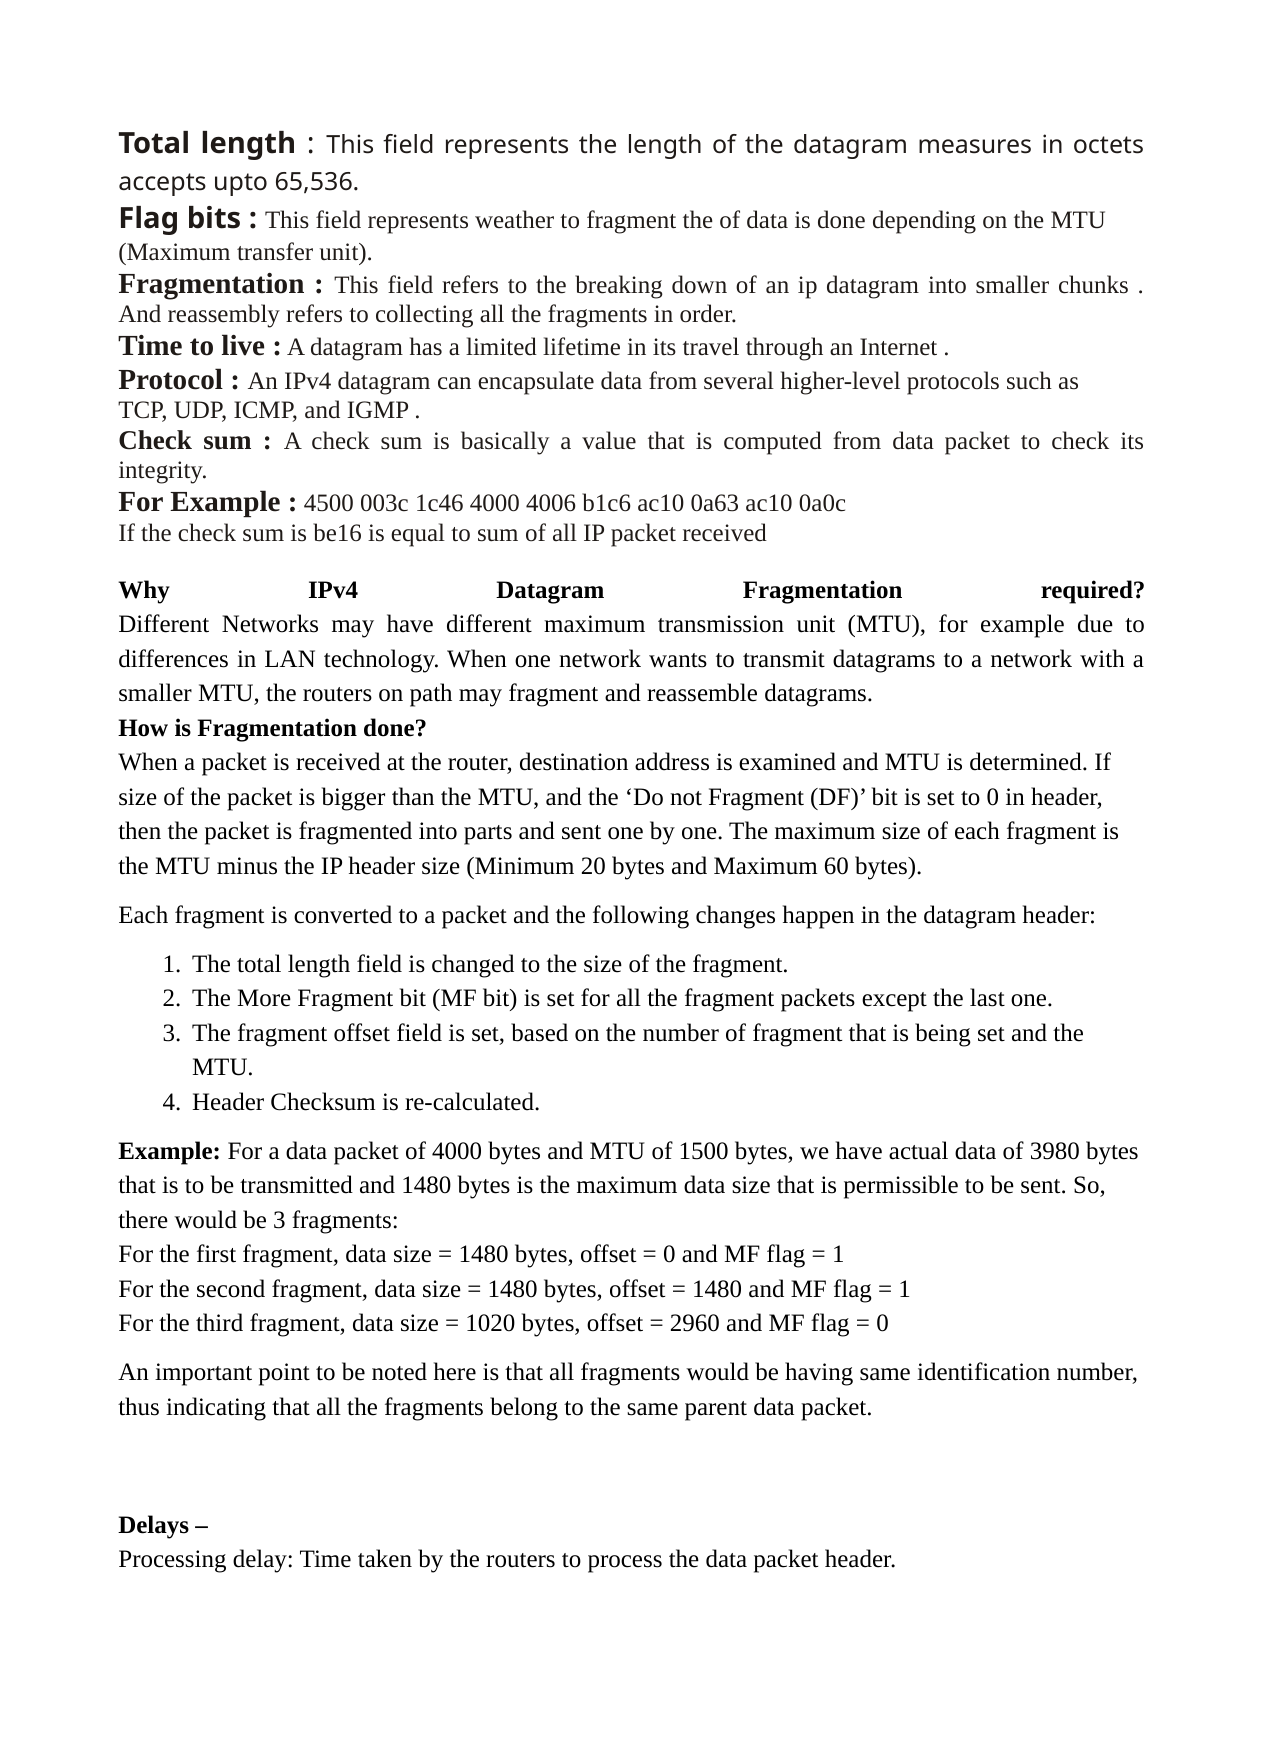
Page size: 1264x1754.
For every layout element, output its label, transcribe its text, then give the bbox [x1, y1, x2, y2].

text Total length : This field represents the length of the datagram measures in octets accepts upto 65,536. [118, 118, 1146, 198]
text Protocol : An IPv4 datagram can encapsulate data from several higher-level protocols such as [118, 362, 1146, 395]
text TCP, UDP, ICMP, and IGMP . [118, 395, 1146, 424]
text Each fragment is converted to a packet and the following changes happen in the datagram header: [118, 900, 1146, 929]
text How is Fragmentation done? When a packet is received at the router, destination address is examined and MTU is determined. If size of the packet is bigger than the MTU, and the ‘Do not Fragment (DF)’ bit is set to 0 in header, then the packet is fragmented into parts and sent one by one. The maximum size of each fragment is the MTU minus the IP header size (Minimum 20 bytes and Maximum 60 bytes). [118, 713, 1146, 880]
list The total length field is changed to the size of the fragment. [162, 949, 1146, 978]
text Why IPv4 Datagram Fragmentation required? Different Networks may have different maximum transmission unit (MTU), for example due to differences in LAN technology. When one network wants to transmit datagrams to a network with a smaller MTU, the routers on path may fragment and reassemble datagrams. [118, 575, 1146, 707]
text An important point to be noted here is that all fragments would be having same identification number, thus indicating that all the fragments belong to the same parent data packet. [118, 1357, 1146, 1421]
text If the check sum is be16 is equal to sum of all IP packet received [118, 518, 1146, 546]
text Flag bits : This field represents weather to fragment the of data is done depending on the MTU [118, 198, 1146, 237]
text Delays – Processing delay: Time taken by the routers to process the data packet header. [118, 1441, 1146, 1573]
text Time to live : A datagram has a limited lifetime in its travel through an Internet . [118, 328, 1146, 362]
list The fragment offset field is set, based on the number of fragment that is being set and the MTU. [162, 1018, 1146, 1081]
text (Maximum transfer unit). [118, 237, 1146, 266]
text Check sum : A check sum is basically a value that is computed from data packet to check its integrity. [118, 424, 1146, 484]
text For Example : 4500 003c 1c46 4000 4006 b1c6 ac10 0a63 ac10 0a0c [118, 484, 1146, 518]
list Header Checksum is re-calculated. [162, 1087, 1146, 1116]
list The More Fragment bit (MF bit) is set for all the fragment packets except the last one. [162, 983, 1146, 1012]
text Example: For a data packet of 4000 bytes and MTU of 1500 bytes, we have actual data of 3980 bytes that is to be transmitted and 1480 bytes is the maximum data size that is permissible to be sent. So, there would be 3 fragments: For the first fragment, data size = 1480 bytes, offset = 0 and MF flag = 1 For the second fragment, data size = 1480 bytes, offset = 1480 and MF flag = 1 For the third fragment, data size = 1020 bytes, offset = 2960 and MF flag = 0 [118, 1136, 1146, 1337]
text Fragmentation : This field refers to the breaking down of an ip datagram into smaller chunks . And reassembly refers to collecting all the fragments in order. [118, 266, 1146, 328]
